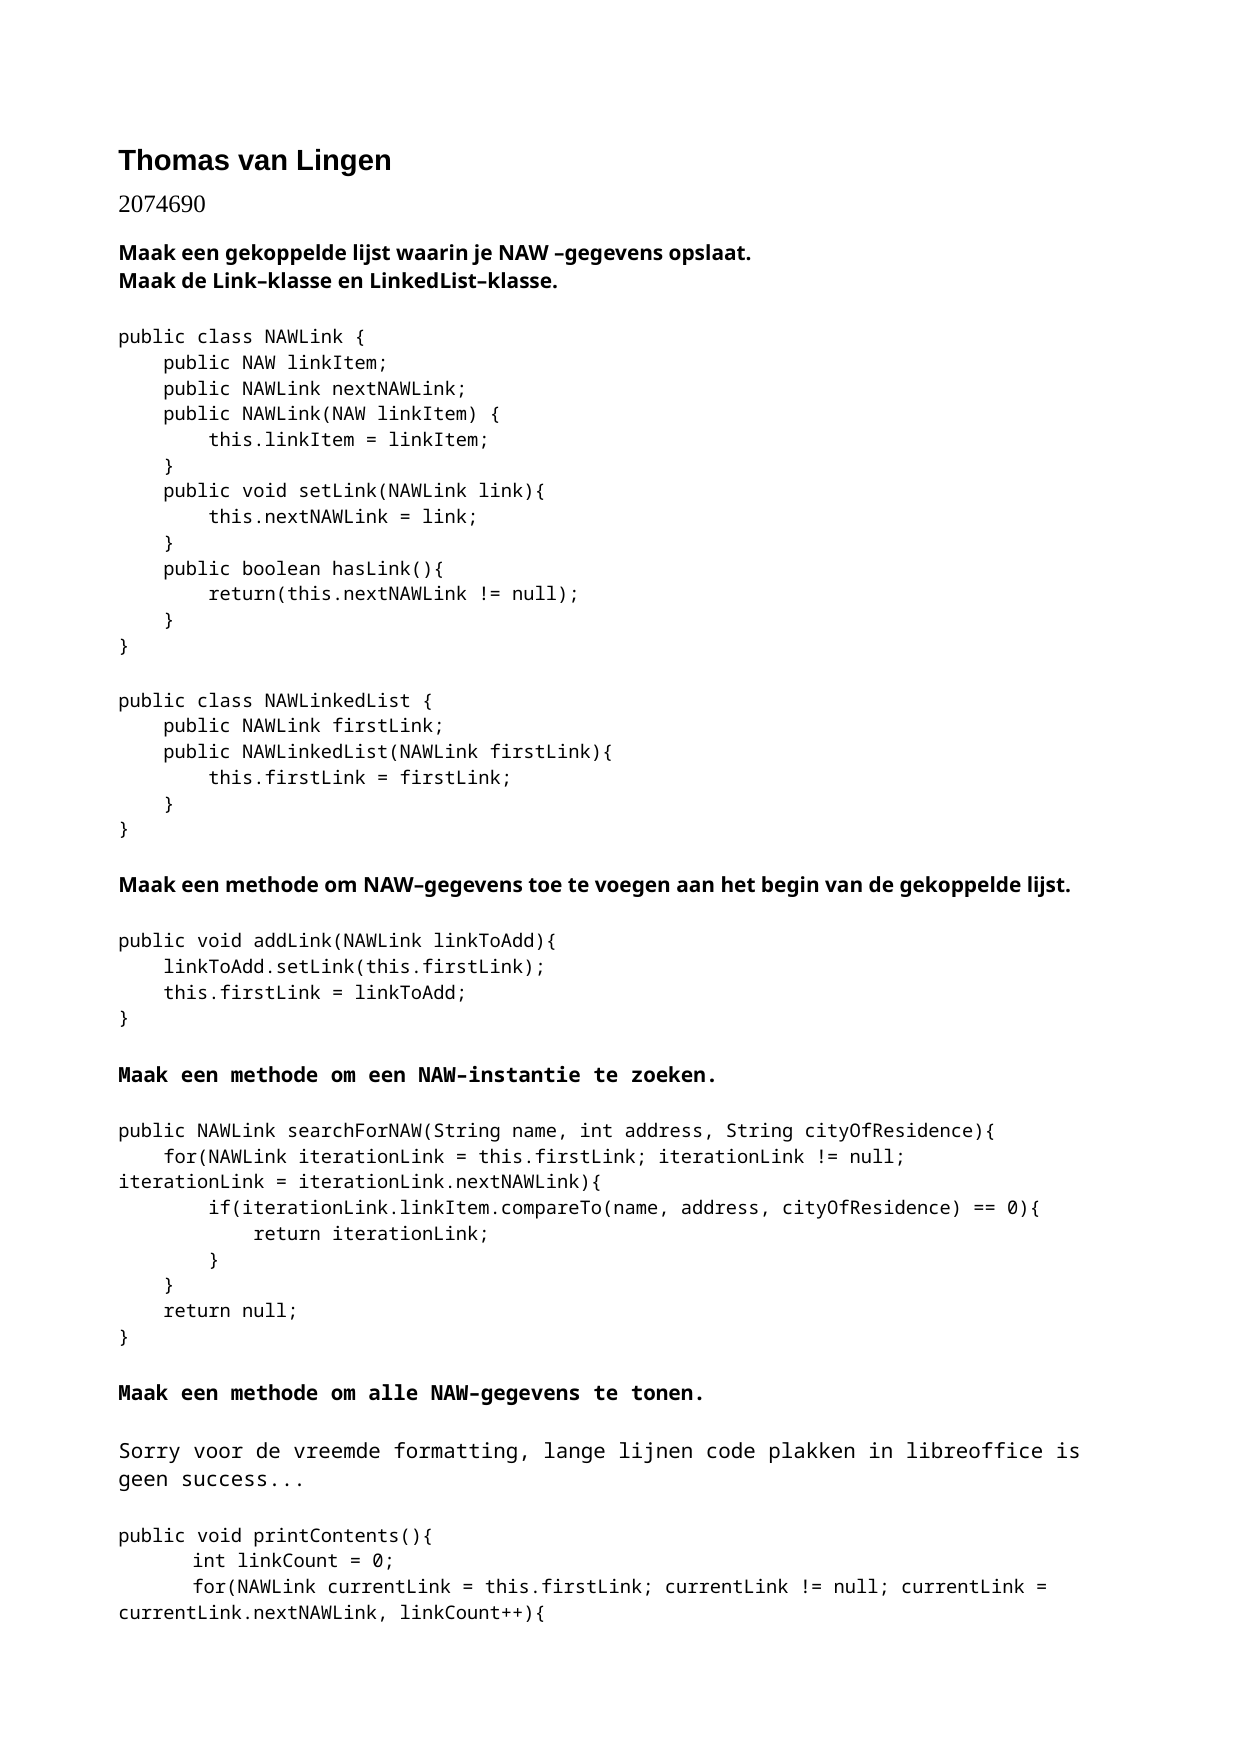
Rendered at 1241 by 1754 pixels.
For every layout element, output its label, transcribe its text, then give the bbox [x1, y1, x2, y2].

text Sorry voor de vreemde formatting, lange lijnen code plakken in libreoffice is geen success... [118, 1436, 1122, 1493]
text return null; [118, 1297, 1122, 1323]
text public void printContents(){ [118, 1522, 1122, 1548]
text Maak een methode om alle NAW–gegevens te tonen. [118, 1378, 1122, 1406]
text this.firstLink = firstLink; [118, 764, 1122, 790]
text } [118, 1272, 1122, 1297]
text return(this.nextNAWLink != null); [118, 581, 1122, 606]
text Maak een methode om een NAW–instantie te zoeken. [118, 1060, 1122, 1088]
text return iterationLink; [118, 1220, 1122, 1246]
text public NAWLink nextNAWLink; [118, 375, 1122, 401]
text if(iterationLink.linkItem.compareTo(name, address, cityOfResidence) == 0){ [118, 1194, 1122, 1220]
text for(NAWLink currentLink = this.firstLink; currentLink != null; currentLink = currentLink.nextNAWLink, linkCount++){ [118, 1573, 1122, 1625]
text int linkCount = 0; [118, 1548, 1122, 1573]
text } [118, 1323, 1122, 1348]
text } [118, 606, 1122, 632]
text public NAWLink(NAW linkItem) { [118, 401, 1122, 426]
text Maak een methode om NAW–gegevens toe te voegen aan het begin van de gekoppelde lijst. [118, 871, 1122, 899]
text } [118, 816, 1122, 841]
subtitle Thomas van Lingen [118, 143, 1122, 177]
text Maak de Link–klasse en LinkedList–klasse. [118, 267, 1122, 295]
text linkToAdd.setLink(this.firstLink); [118, 953, 1122, 979]
text public class NAWLink { [118, 323, 1122, 349]
text public void setLink(NAWLink link){ [118, 478, 1122, 503]
text this.linkItem = linkItem; [118, 426, 1122, 452]
text public class NAWLinkedList { [118, 687, 1122, 713]
text } [118, 529, 1122, 555]
text } [118, 452, 1122, 478]
text } [118, 1246, 1122, 1272]
text this.firstLink = linkToAdd; [118, 979, 1122, 1005]
text iterationLink = iterationLink.nextNAWLink){ [118, 1169, 1122, 1194]
text 2074690 [118, 189, 1122, 218]
text public NAWLink firstLink; [118, 713, 1122, 738]
text public NAW linkItem; [118, 349, 1122, 375]
text for(NAWLink iterationLink = this.firstLink; iterationLink != null; [118, 1143, 1122, 1169]
text } [118, 1005, 1122, 1030]
text } [118, 790, 1122, 816]
text Maak een gekoppelde lijst waarin je NAW –gegevens opslaat. [118, 238, 1122, 267]
text public void addLink(NAWLink linkToAdd){ [118, 928, 1122, 953]
text } [118, 632, 1122, 658]
text public NAWLinkedList(NAWLink firstLink){ [118, 738, 1122, 764]
text public NAWLink searchForNAW(String name, int address, String cityOfResidence){ [118, 1118, 1122, 1143]
text public boolean hasLink(){ [118, 555, 1122, 581]
text this.nextNAWLink = link; [118, 503, 1122, 529]
